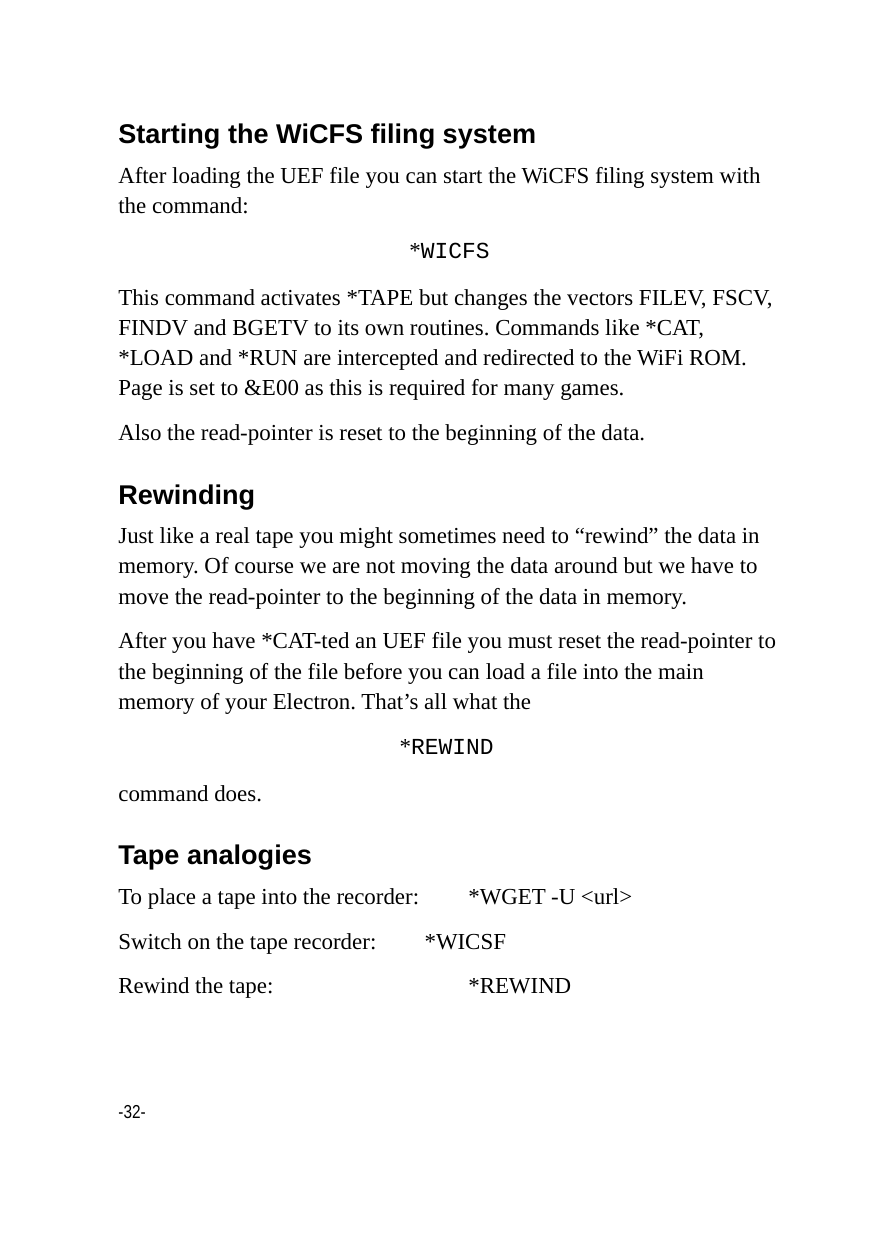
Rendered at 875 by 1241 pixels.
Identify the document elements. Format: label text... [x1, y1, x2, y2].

text *WICFS [118, 237, 780, 265]
text *REWIND [118, 733, 780, 761]
text To place a tape into the recorder: *WGET -U <url> [118, 883, 780, 909]
subtitle Tape analogies [118, 839, 780, 870]
text After you have *CAT-ted an UEF file you must reset the read-pointer to the beginning of the file before you can load a file into the main memory of your Electron. That’s all what the [118, 628, 780, 714]
subtitle Rewinding [118, 479, 780, 510]
text Also the read-pointer is reset to the beginning of the data. [118, 419, 780, 446]
subtitle Starting the WiCFS filing system [118, 118, 780, 149]
text This command activates *TAPE but changes the vectors FILEV, FSCV, FINDV and BGETV to its own routines. Commands like *CAT, *LOAD and *RUN are intercepted and redirected to the WiFi ROM. Page is set to &E00 as this is required for many games. [118, 284, 780, 401]
text Switch on the tape recorder: *WICSF [118, 928, 780, 954]
text command does. [118, 780, 780, 806]
text Rewind the tape: *REWIND [118, 972, 780, 999]
text Just like a real tape you might sometimes need to “rewind” the data in memory. Of course we are not moving the data around but we have to move the read-pointer to the beginning of the data in memory. [118, 522, 780, 609]
text After loading the UEF file you can start the WiCFS filing system with the command: [118, 162, 780, 218]
